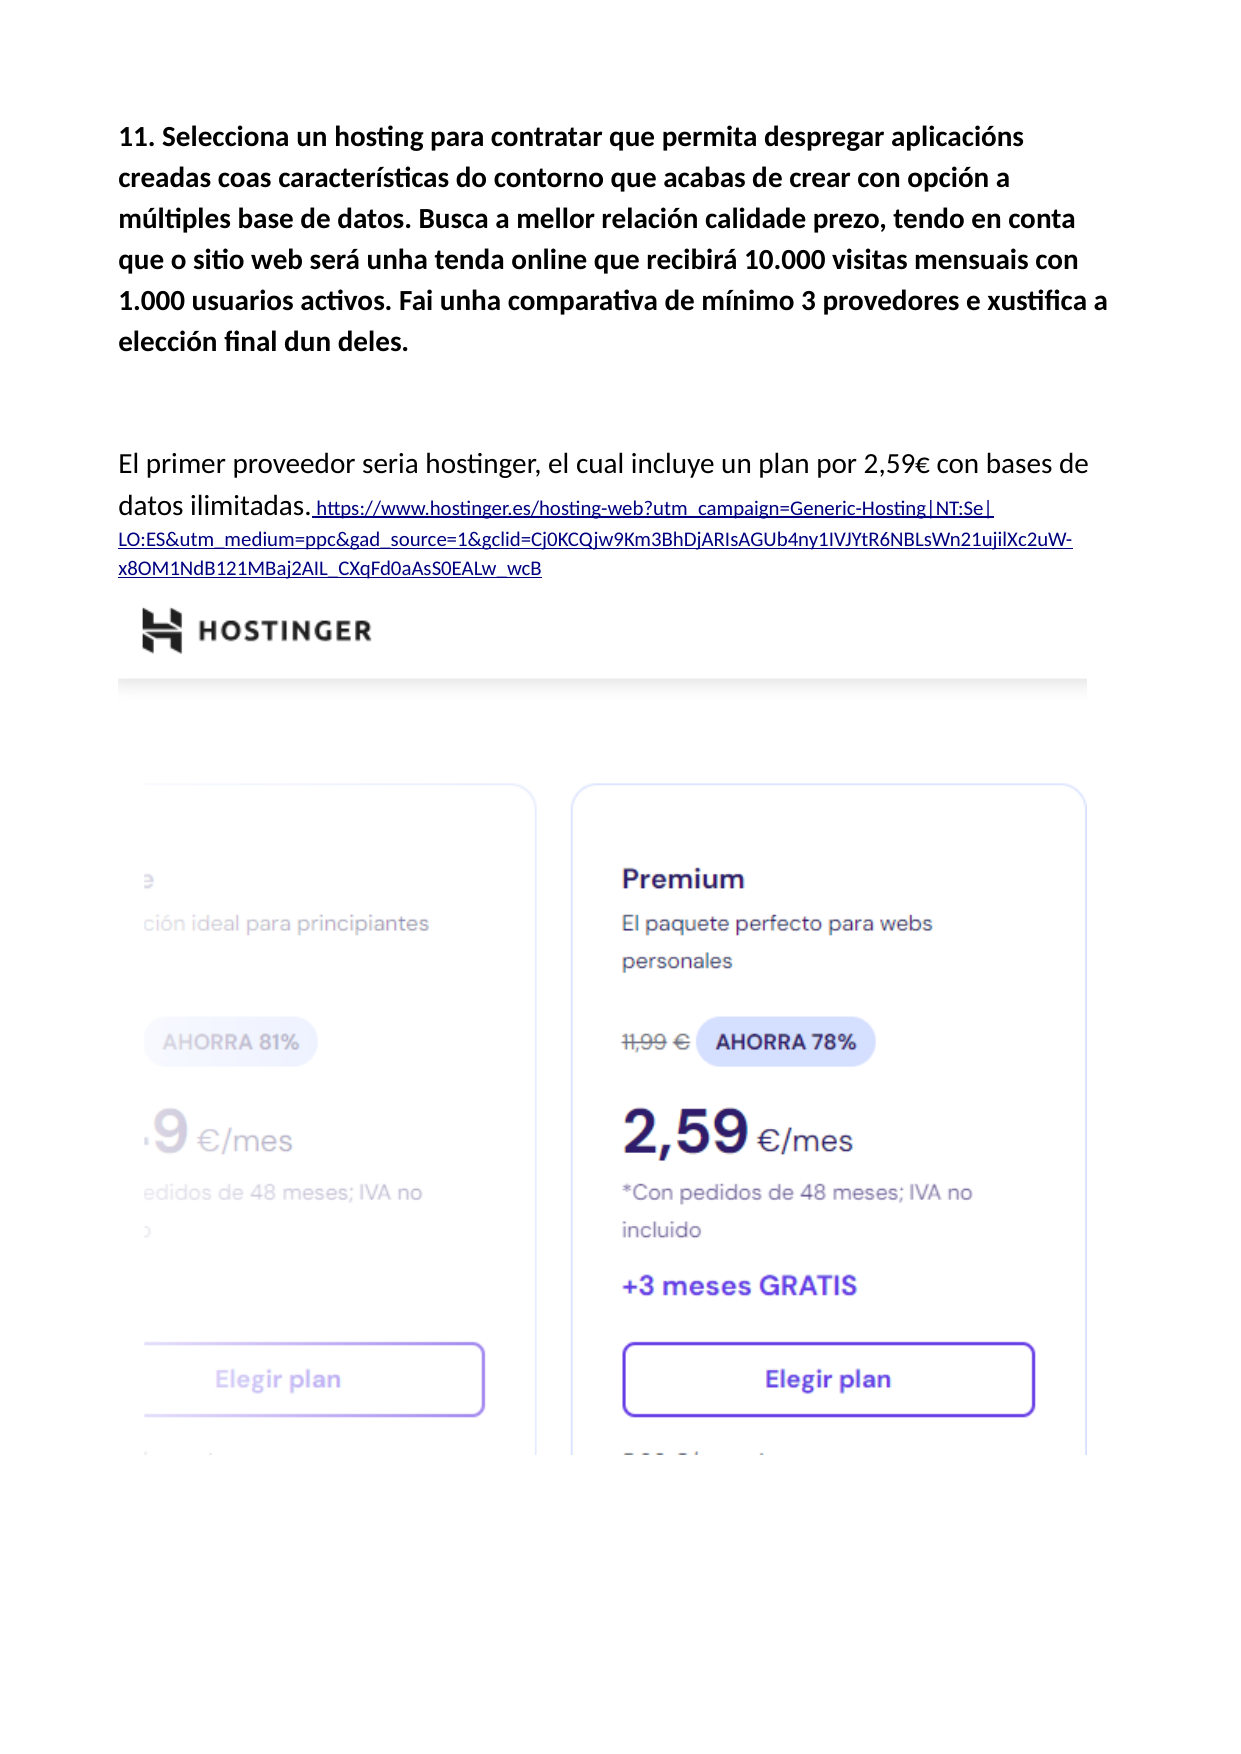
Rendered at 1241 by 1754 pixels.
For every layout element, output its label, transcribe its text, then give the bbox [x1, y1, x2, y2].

text 11. Selecciona un hosting para contratar que permita despregar aplicacións creadas coas características do contorno que acabas de crear con opción a múltiples base de datos. Busca a mellor relación calidade prezo, tendo en conta que o sitio web será unha tenda online que recibirá 10.000 visitas mensuais con 1.000 usuarios activos. Fai unha comparativa de mínimo 3 provedores e xustifica a elección final dun deles. El primer proveedor seria hostinger, el cual incluye un plan por 2,59€ con bases de datos ilimitadas. https://www.hostinger.es/hosting-web?utm_campaign=Generic-Hosting|NT:Se|LO:ES&utm_medium=ppc&gad_source=1&gclid=Cj0KCQjw9Km3BhDjARIsAGUb4ny1IVJYtR6NBLsWn21ujilXc2uW-x8OM1NdB121MBaj2AIL_CXqFd0aAsS0EALw_wcB [118, 118, 1122, 1618]
picture [118, 585, 1087, 1455]
